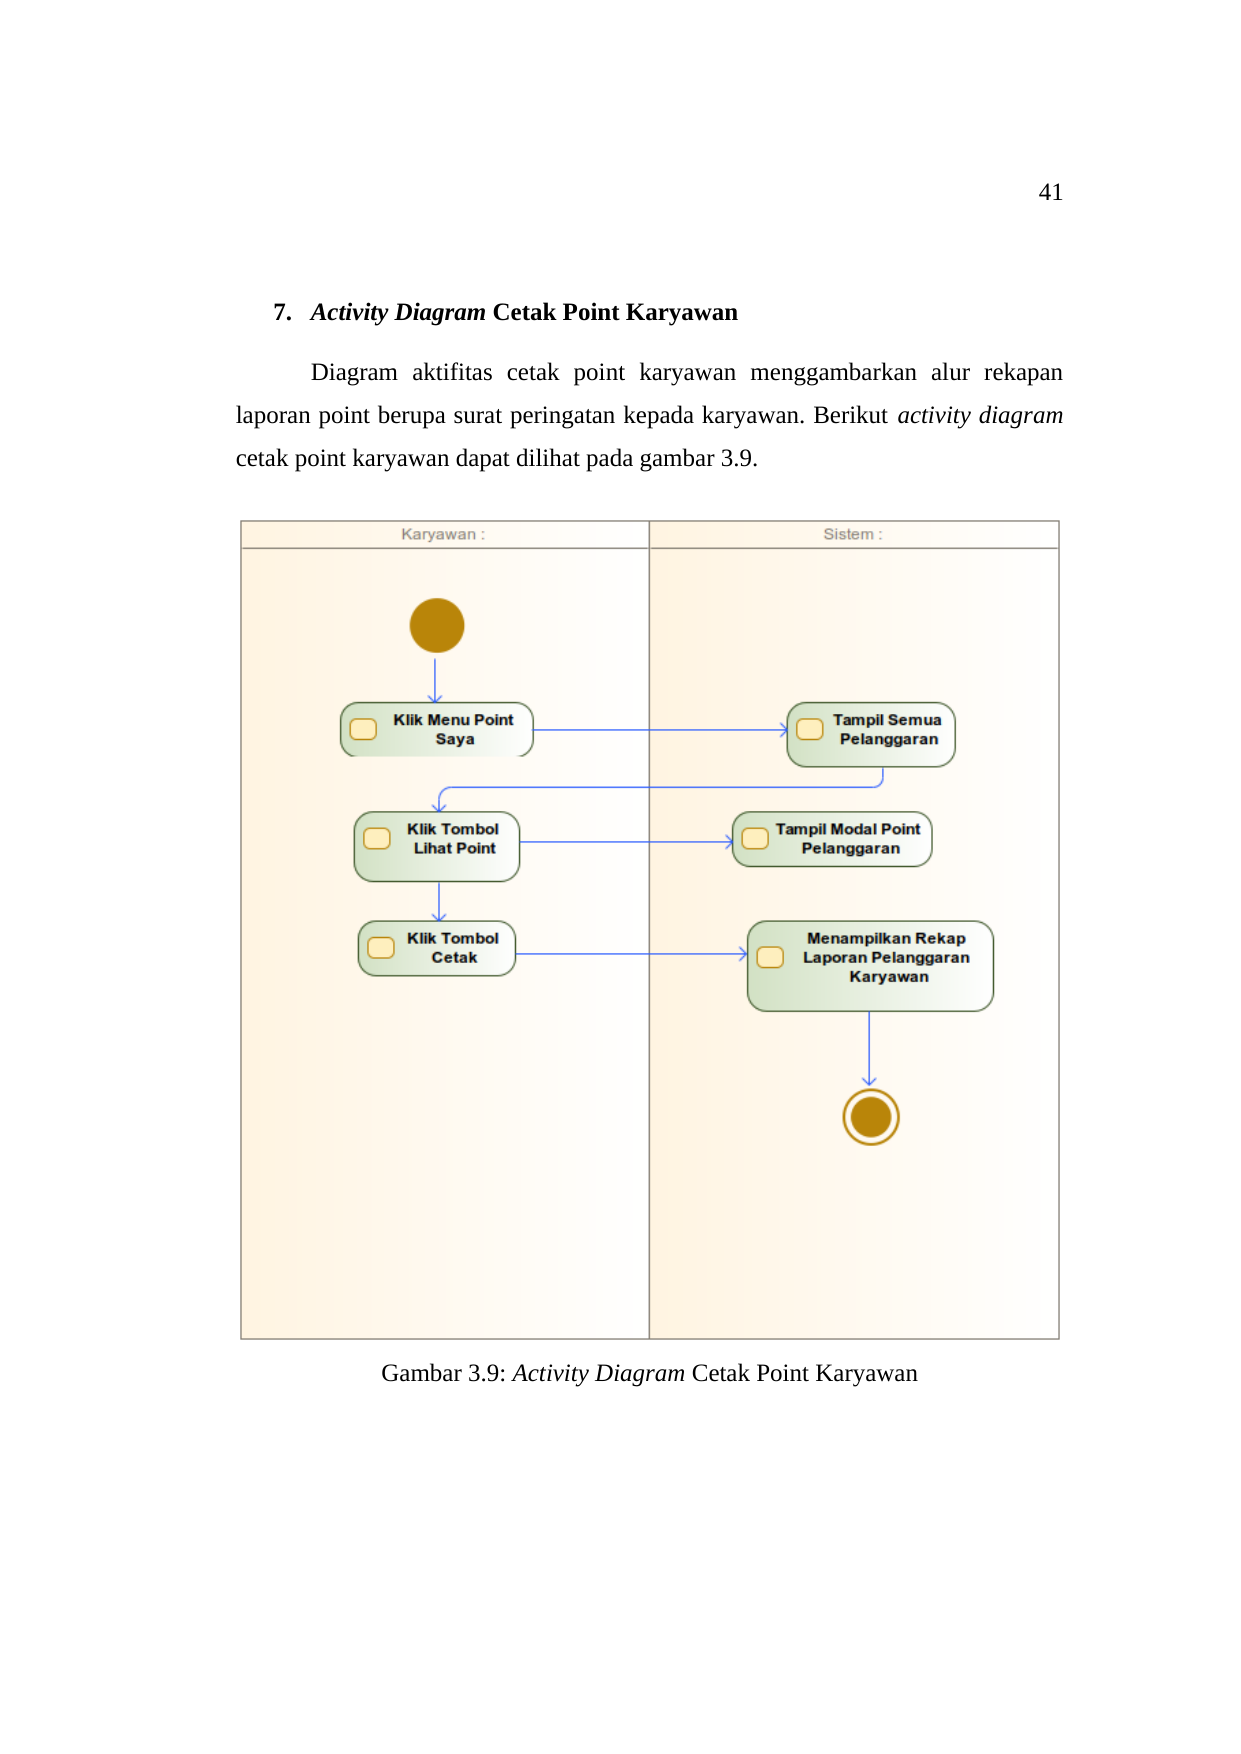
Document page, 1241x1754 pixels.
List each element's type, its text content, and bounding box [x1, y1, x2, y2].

text Diagram aktifitas cetak point karyawan menggambarkan alur rekapan laporan point berupa surat peringatan kepada karyawan. Berikut activity diagram cetak point karyawan dapat dilihat pada gambar 3.9. [236, 357, 1063, 472]
text Gambar 3.9: Activity Diagram Cetak Point Karyawan [236, 1344, 1063, 1387]
list Activity Diagram Cetak Point Karyawan [273, 297, 1063, 326]
picture [235, 515, 1064, 1344]
